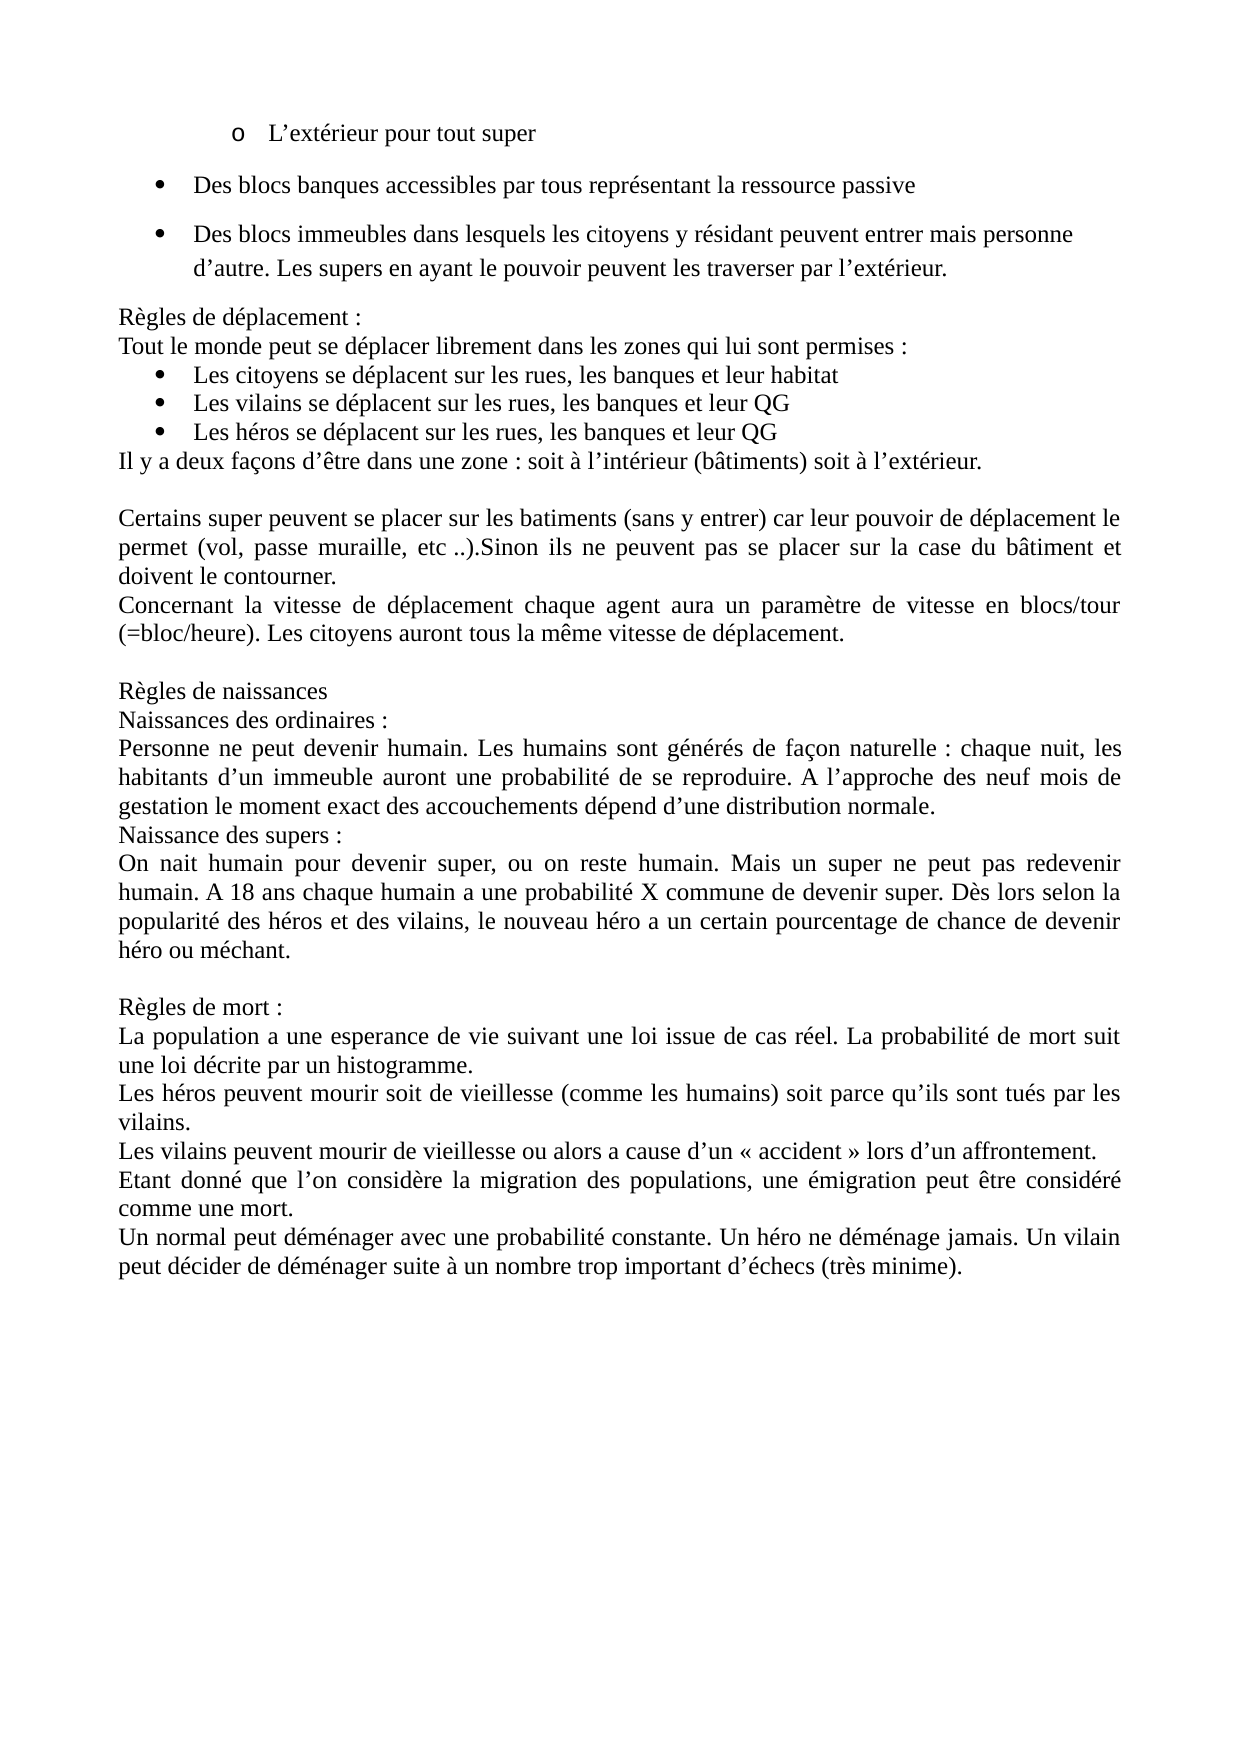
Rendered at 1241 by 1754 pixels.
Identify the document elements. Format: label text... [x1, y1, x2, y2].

text Concernant la vitesse de déplacement chaque agent aura un paramètre de vitesse en blocs/tour (=bloc/heure). Les citoyens auront tous la même vitesse de déplacement. [118, 590, 1122, 647]
text Règles de naissances [118, 676, 1122, 705]
list L’extérieur pour tout super [231, 118, 1122, 149]
list Les citoyens se déplacent sur les rues, les banques et leur habitat [156, 360, 1122, 388]
text Les héros peuvent mourir soit de vieillesse (comme les humains) soit parce qu’ils sont tués par les vilains. [118, 1078, 1122, 1136]
text Il y a deux façons d’être dans une zone : soit à l’intérieur (bâtiments) soit à l’extérieur. [118, 446, 1122, 475]
text On nait humain pour devenir super, ou on reste humain. Mais un super ne peut pas redevenir humain. A 18 ans chaque humain a une probabilité X commune de devenir super. Dès lors selon la popularité des héros et des vilains, le nouveau héro a un certain pourcentage de chance de devenir héro ou méchant. [118, 848, 1122, 963]
text Un normal peut déménager avec une probabilité constante. Un héro ne déménage jamais. Un vilain peut décider de déménager suite à un nombre trop important d’échecs (très minime). [118, 1222, 1122, 1280]
list Des blocs immeubles dans lesquels les citoyens y résidant peuvent entrer mais personne d’autre. Les supers en ayant le pouvoir peuvent les traverser par l’extérieur. [156, 219, 1122, 282]
text Tout le monde peut se déplacer librement dans les zones qui lui sont permises : [118, 331, 1122, 360]
text Naissances des ordinaires : [118, 705, 1122, 733]
list Les vilains se déplacent sur les rues, les banques et leur QG [156, 388, 1122, 417]
text Règles de mort : [118, 992, 1122, 1021]
list Des blocs banques accessibles par tous représentant la ressource passive [156, 170, 1122, 198]
text Les vilains peuvent mourir de vieillesse ou alors a cause d’un « accident » lors d’un affrontement. [118, 1136, 1122, 1165]
text La population a une esperance de vie suivant une loi issue de cas réel. La probabilité de mort suit une loi décrite par un histogramme. [118, 1021, 1122, 1078]
text Personne ne peut devenir humain. Les humains sont générés de façon naturelle : chaque nuit, les habitants d’un immeuble auront une probabilité de se reproduire. A l’approche des neuf mois de gestation le moment exact des accouchements dépend d’une distribution normale. [118, 733, 1122, 820]
text Certains super peuvent se placer sur les batiments (sans y entrer) car leur pouvoir de déplacement le permet (vol, passe muraille, etc ..).Sinon ils ne peuvent pas se placer sur la case du bâtiment et doivent le contourner. [118, 503, 1122, 590]
text Règles de déplacement : [118, 302, 1122, 331]
text Naissance des supers : [118, 820, 1122, 848]
text Etant donné que l’on considère la migration des populations, une émigration peut être considéré comme une mort. [118, 1165, 1122, 1222]
list Les héros se déplacent sur les rues, les banques et leur QG [156, 417, 1122, 446]
